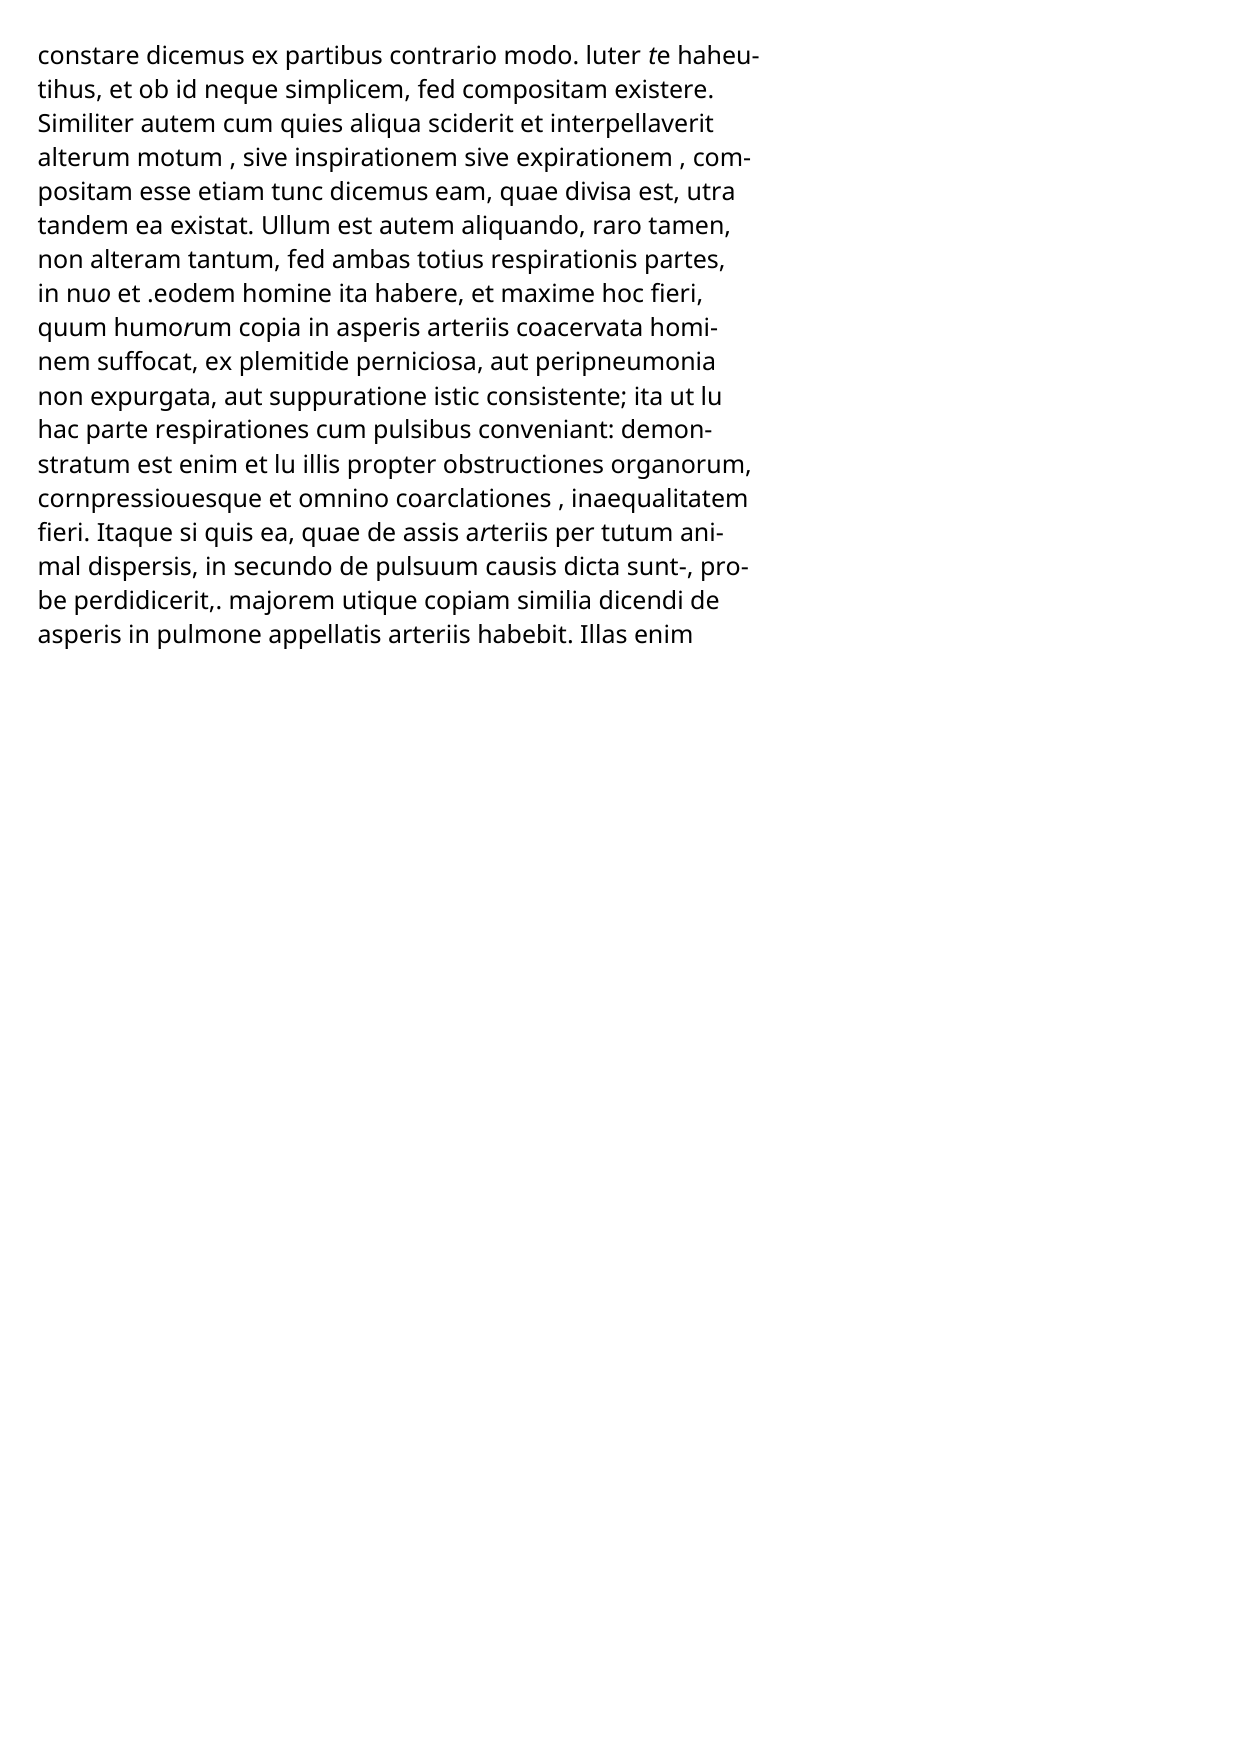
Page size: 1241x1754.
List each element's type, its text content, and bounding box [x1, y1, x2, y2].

text constare dicemus ex partibus contrario modo. luter te haheu- tihus, et ob id neque simplicem, fed compositam existere. Similiter autem cum quies aliqua sciderit et interpellaverit alterum motum , sive inspirationem sive expirationem , com- positam esse etiam tunc dicemus eam, quae divisa est, utra tandem ea existat. Ullum est autem aliquando, raro tamen, non alteram tantum, fed ambas totius respirationis partes, in nuo et .eodem homine ita habere, et maxime hoc fieri, quum humorum copia in asperis arteriis coacervata homi- nem suffocat, ex plemitide perniciosa, aut peripneumonia non expurgata, aut suppuratione istic consistente; ita ut lu hac parte respirationes cum pulsibus conveniant: demon- stratum est enim et lu illis propter obstructiones organorum, cornpressiouesque et omnino coarclationes , inaequalitatem fieri. Itaque si quis ea, quae de assis arteriis per tutum ani- mal dispersis, in secundo de pulsuum causis dicta sunt-, pro- be perdidicerit,. majorem utique copiam similia dicendi de asperis in pulmone appellatis arteriis habebit. Illas enim [37, 37, 1203, 651]
